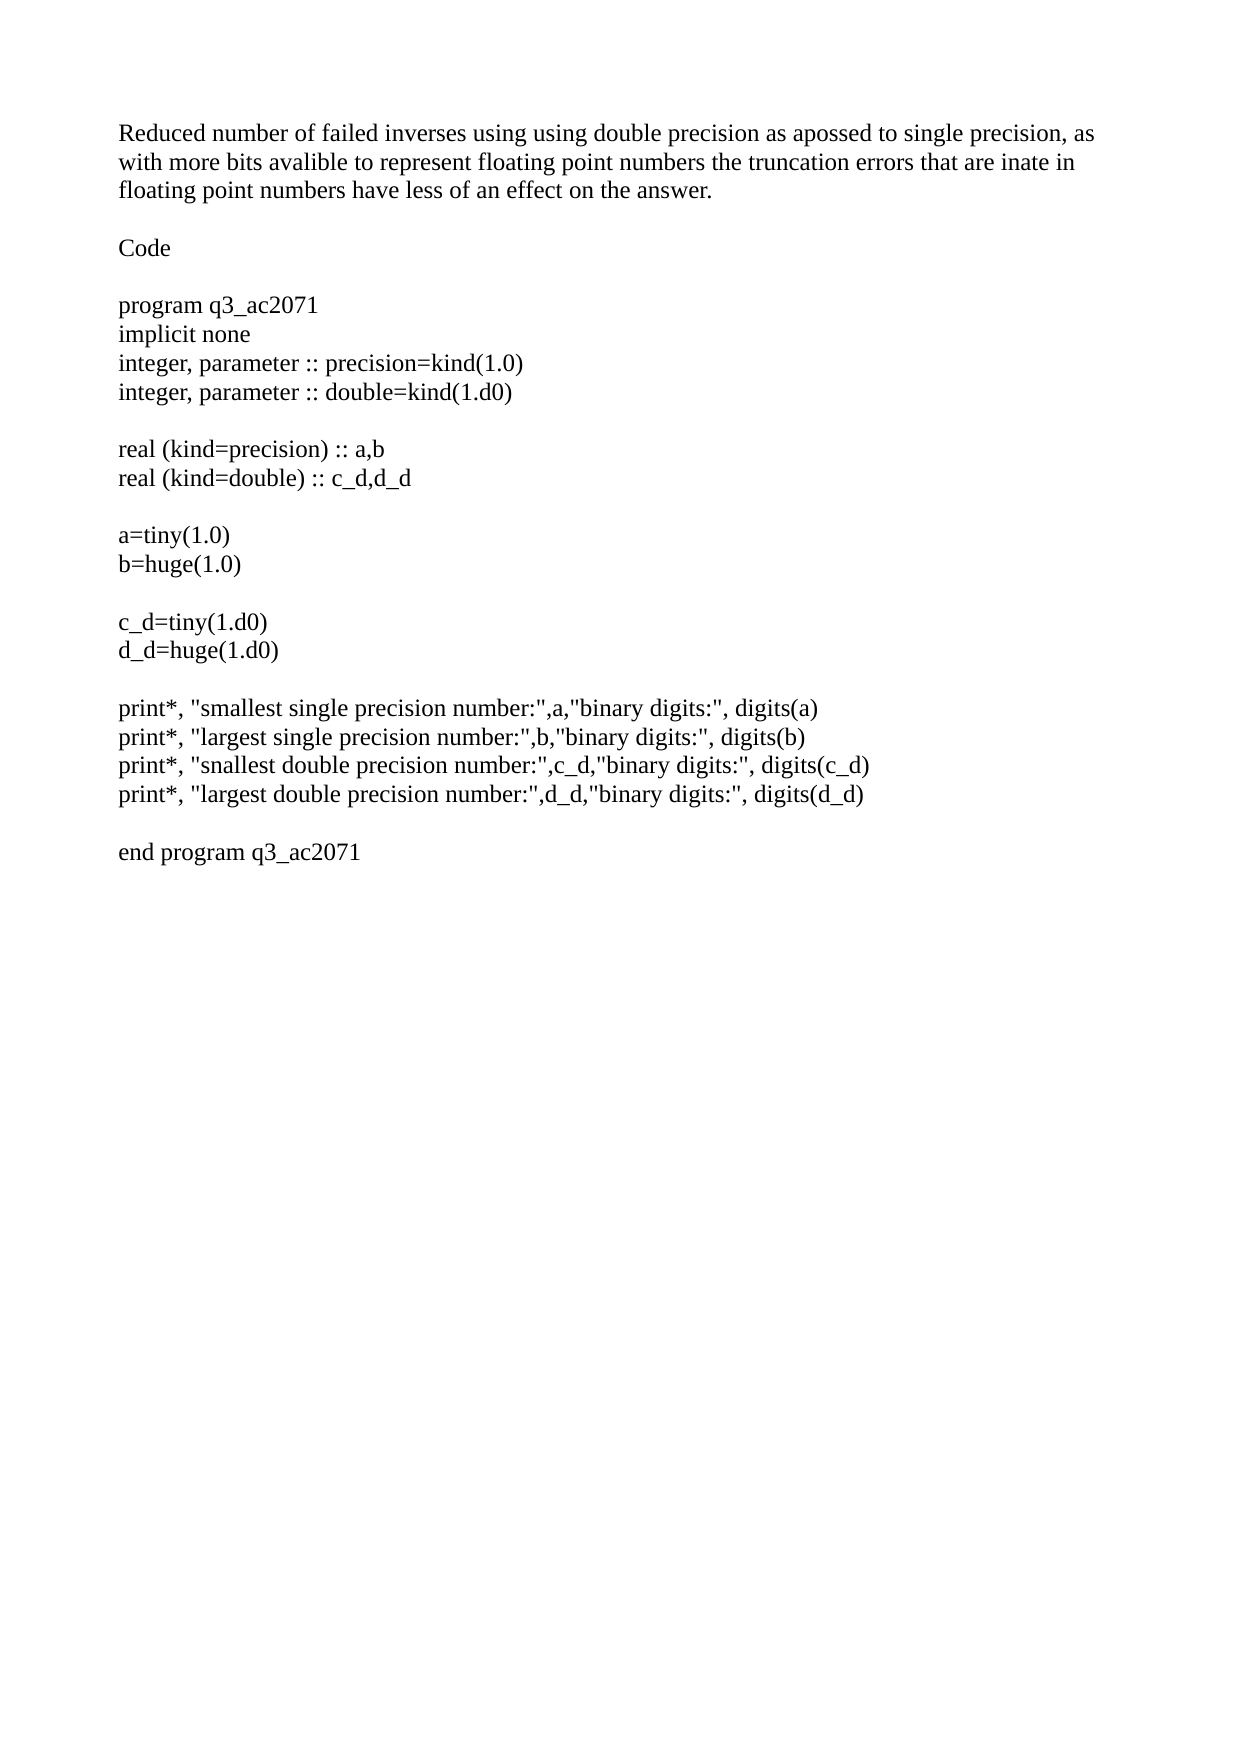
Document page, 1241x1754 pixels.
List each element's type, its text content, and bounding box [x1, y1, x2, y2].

text a=tiny(1.0) [118, 521, 1122, 549]
text integer, parameter :: precision=kind(1.0) [118, 348, 1122, 377]
text real (kind=precision) :: a,b [118, 434, 1122, 463]
text print*, "largest double precision number:",d_d,"binary digits:", digits(d_d) [118, 779, 1122, 808]
text Reduced number of failed inverses using using double precision as apossed to single precision, as with more bits avalible to represent floating point numbers the truncation errors that are inate in floating point numbers have less of an effect on the answer. [118, 118, 1122, 204]
text program q3_ac2071 [118, 291, 1122, 319]
text implicit none [118, 319, 1122, 348]
text c_d=tiny(1.d0) [118, 607, 1122, 636]
text d_d=huge(1.d0) [118, 636, 1122, 664]
text print*, "smallest single precision number:",a,"binary digits:", digits(a) [118, 693, 1122, 722]
text end program q3_ac2071 [118, 837, 1122, 866]
text print*, "largest single precision number:",b,"binary digits:", digits(b) [118, 722, 1122, 751]
text Code [118, 233, 1122, 262]
text print*, "snallest double precision number:",c_d,"binary digits:", digits(c_d) [118, 751, 1122, 779]
text b=huge(1.0) [118, 549, 1122, 578]
text real (kind=double) :: c_d,d_d [118, 463, 1122, 492]
text integer, parameter :: double=kind(1.d0) [118, 377, 1122, 406]
